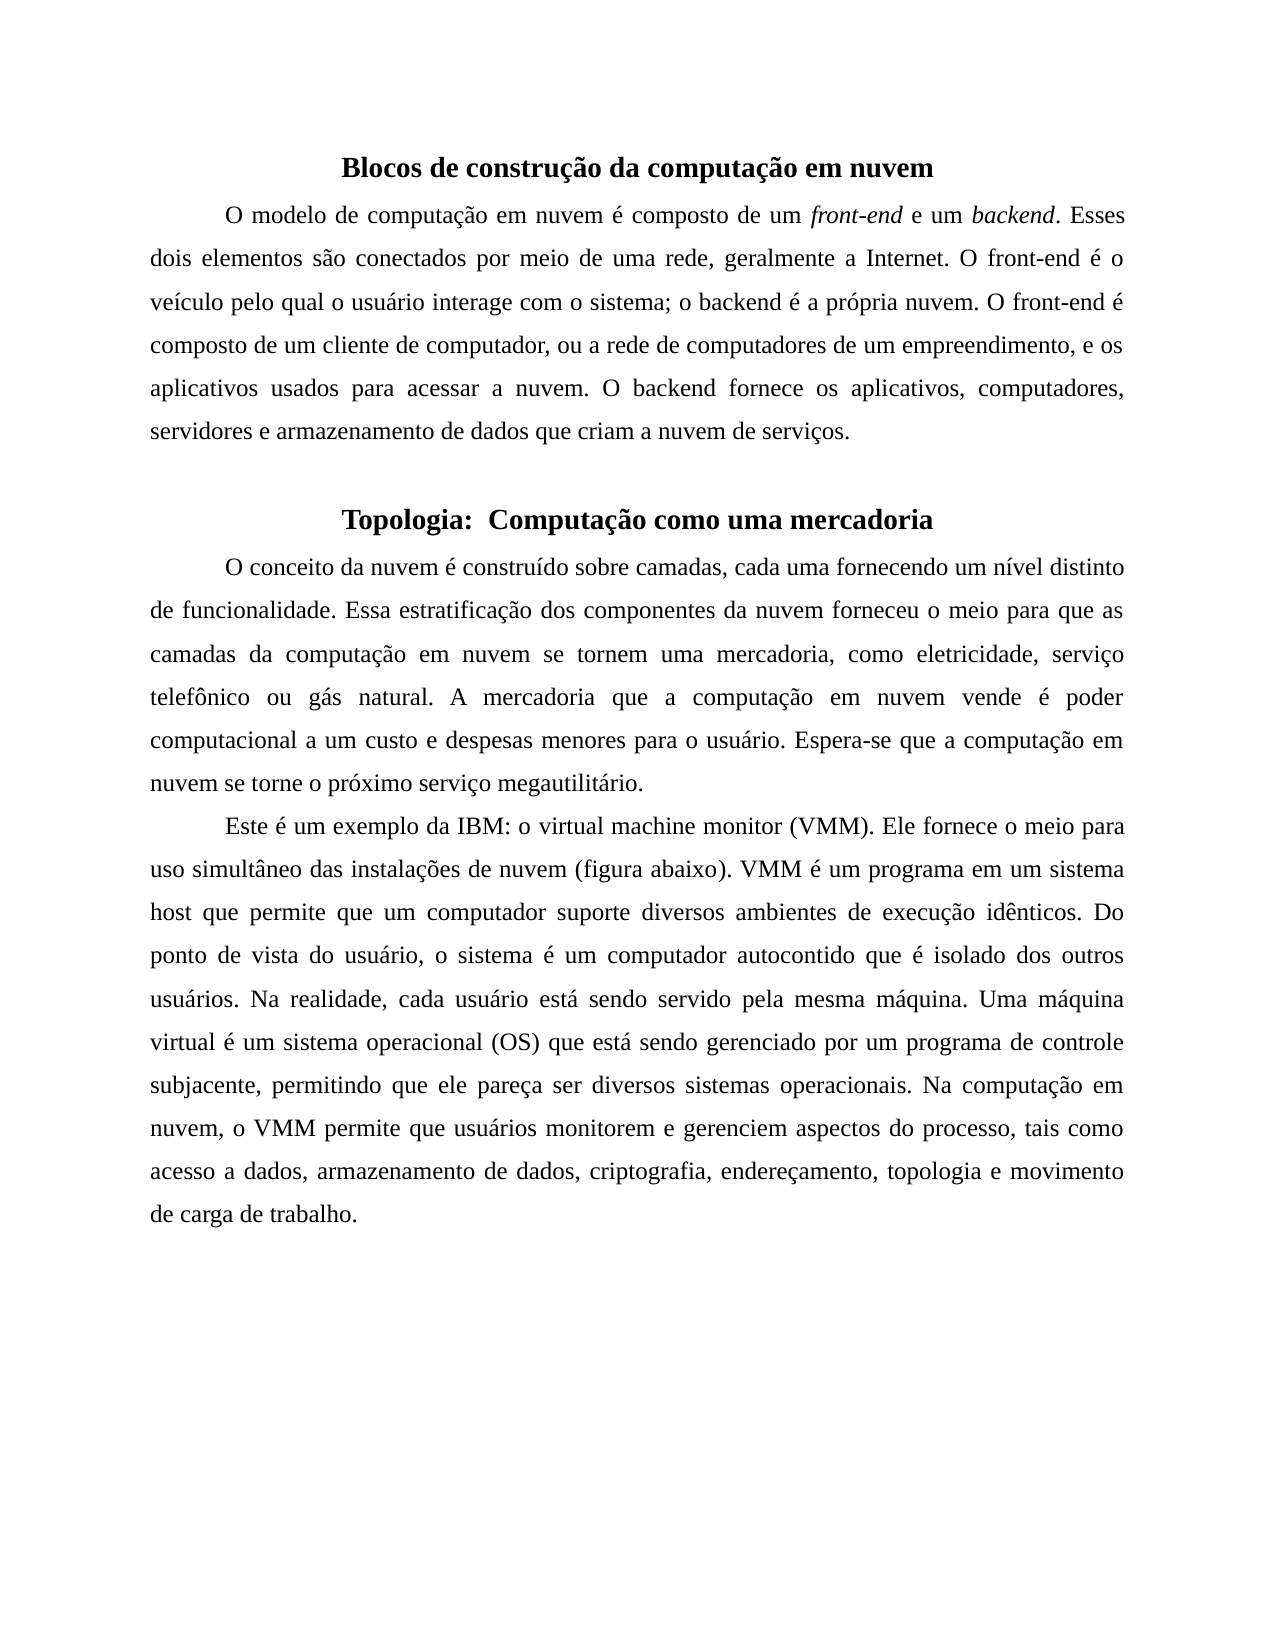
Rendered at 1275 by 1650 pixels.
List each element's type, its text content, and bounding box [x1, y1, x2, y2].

subtitle Blocos de construção da computação em nuvem [150, 150, 1125, 183]
text Este é um exemplo da IBM: o virtual machine monitor (VMM). Ele fornece o meio para uso simultâneo das instalações de nuvem (figura abaixo). VMM é um programa em um sistema host que permite que um computador suporte diversos ambientes de execução idênticos. Do ponto de vista do usuário, o sistema é um computador autocontido que é isolado dos outros usuários. Na realidade, cada usuário está sendo servido pela mesma máquina. Uma máquina virtual é um sistema operacional (OS) que está sendo gerenciado por um programa de controle subjacente, permitindo que ele pareça ser diversos sistemas operacionais. Na computação em nuvem, o VMM permite que usuários monitorem e gerenciem aspectos do processo, tais como acesso a dados, armazenamento de dados, criptografia, endereçamento, topologia e movimento de carga de trabalho. [150, 811, 1125, 1228]
subtitle Topologia: Computação como uma mercadoria [150, 502, 1125, 536]
text O modelo de computação em nuvem é composto de um front-end e um backend. Esses dois elementos são conectados por meio de uma rede, geralmente a Internet. O front-end é o veículo pelo qual o usuário interage com o sistema; o backend é a própria nuvem. O front-end é composto de um cliente de computador, ou a rede de computadores de um empreendimento, e os aplicativos usados para acessar a nuvem. O backend fornece os aplicativos, computadores, servidores e armazenamento de dados que criam a nuvem de serviços. [150, 200, 1125, 445]
text O conceito da nuvem é construído sobre camadas, cada uma fornecendo um nível distinto de funcionalidade. Essa estratificação dos componentes da nuvem forneceu o meio para que as camadas da computação em nuvem se tornem uma mercadoria, como eletricidade, serviço telefônico ou gás natural. A mercadoria que a computação em nuvem vende é poder computacional a um custo e despesas menores para o usuário. Espera-se que a computação em nuvem se torne o próximo serviço megautilitário. [150, 552, 1125, 797]
